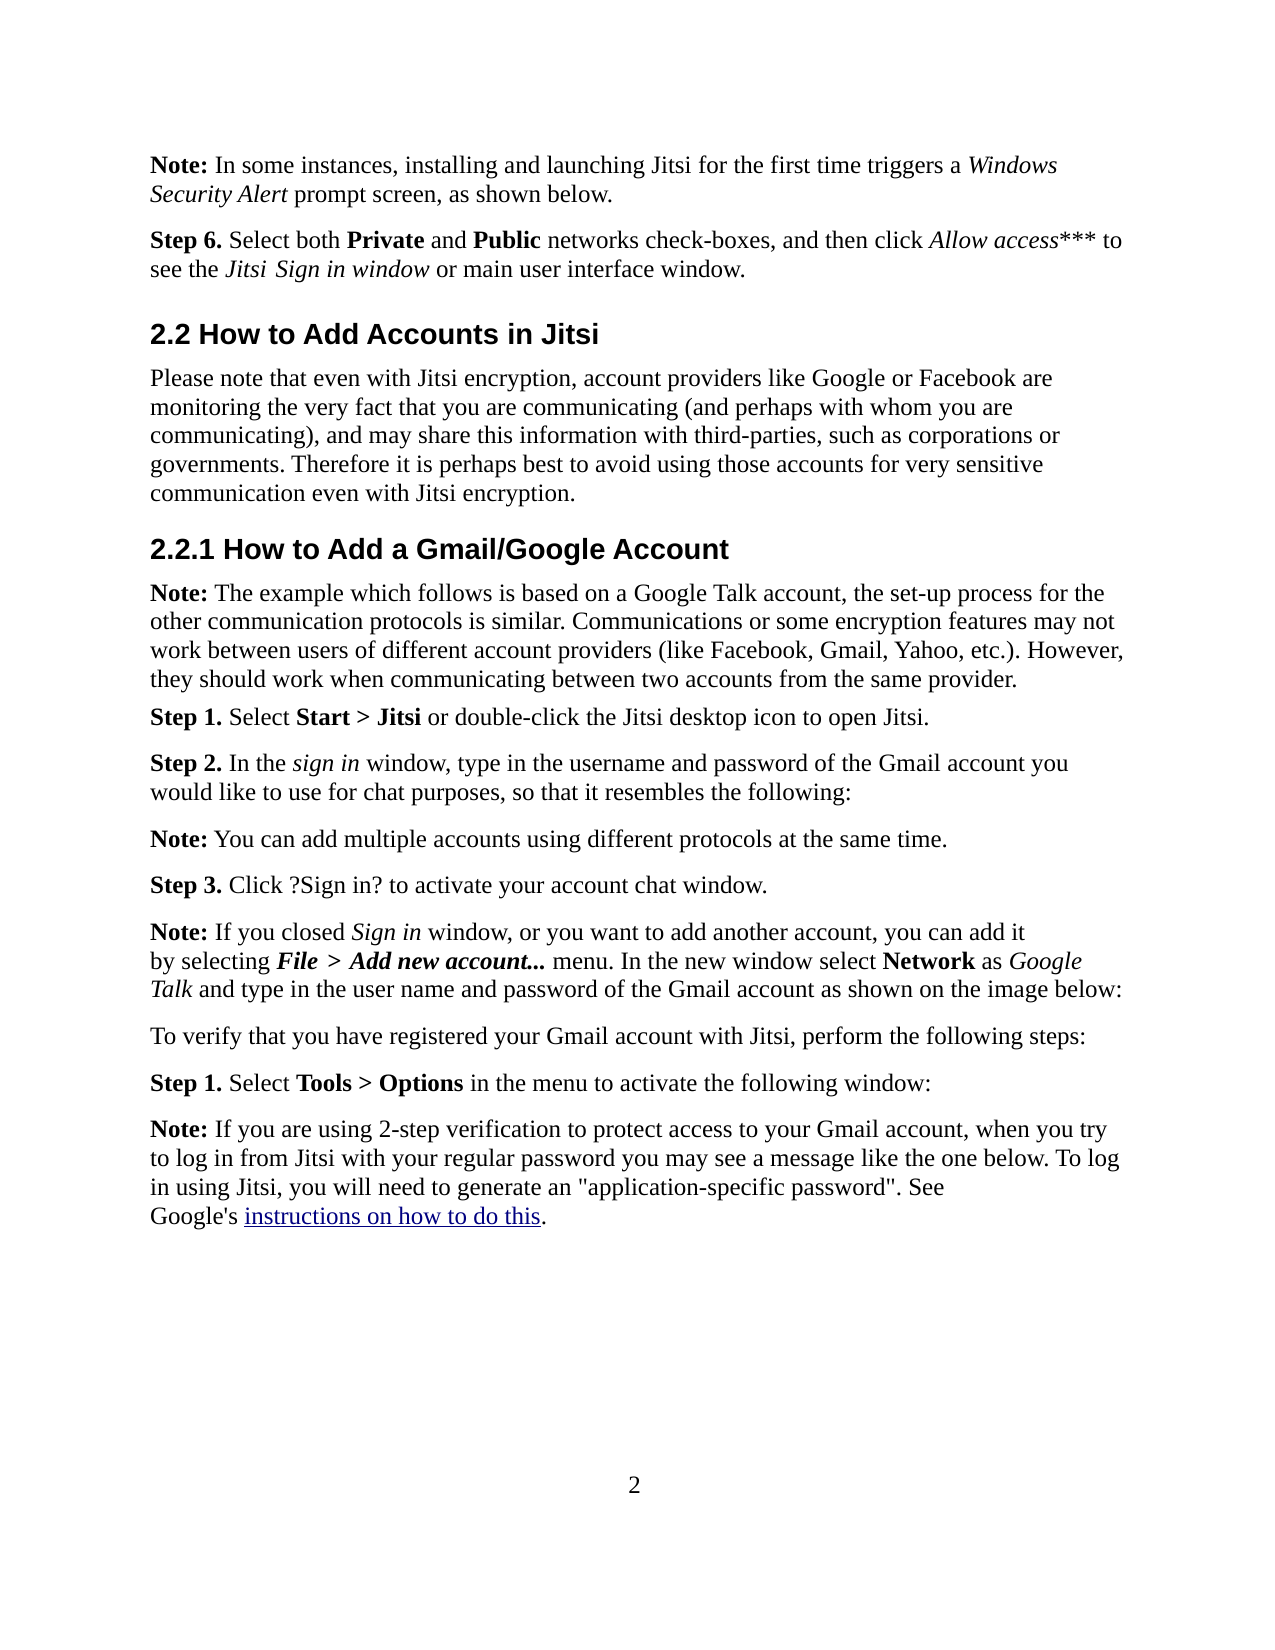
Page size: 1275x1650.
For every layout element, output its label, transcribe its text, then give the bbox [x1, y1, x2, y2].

text Step 3. Click ?Sign in? to activate your account chat window. [150, 870, 1125, 899]
text Note: You can add multiple accounts using different protocols at the same time. [150, 824, 1125, 852]
text Step 1. Select Start > Jitsi or double-click the Jitsi desktop icon to open Jitsi. [150, 702, 1125, 730]
text To verify that you have registered your Gmail account with Jitsi, perform the following steps: [150, 1021, 1125, 1050]
text Note: If you closed Sign in window, or you want to add another account, you can add it by selecting File > Add new account... menu. In the new window select Network as Google Talk and type in the user name and password of the Gmail account as shown on the image below: [150, 917, 1125, 1003]
text Note: In some instances, installing and launching Jitsi for the first time triggers a Windows Security Alert prompt screen, as shown below. [150, 150, 1125, 207]
text Step 1. Select Tools > Options in the menu to activate the following window: [150, 1068, 1125, 1097]
subtitle 2.2.1 How to Add a Gmail/Google Account [150, 532, 1125, 565]
text Note: The example which follows is based on a Google Talk account, the set-up process for the other communication protocols is similar. Communications or some encryption features may not work between users of different account providers (like Facebook, Gmail, Yahoo, etc.). However, they should work when communicating between two accounts from the same provider. [150, 578, 1125, 693]
text Note: If you are using 2-step verification to protect access to your Gmail account, when you try to log in from Jitsi with your regular password you may see a message like the one below. To log in using Jitsi, you will need to generate an "application-specific password". See Google's instructions on how to do this. [150, 1114, 1125, 1229]
subtitle 2.2 How to Add Accounts in Jitsi [150, 317, 1125, 350]
text Please note that even with Jitsi encryption, account providers like Google or Facebook are monitoring the very fact that you are communicating (and perhaps with whom you are communicating), and may share this information with third-parties, such as corporations or governments. Therefore it is perhaps best to avoid using those accounts for very sensitive communication even with Jitsi encryption. [150, 363, 1125, 507]
text Step 2. In the sign in window, type in the username and password of the Gmail account you would like to use for chat purposes, so that it resembles the following: [150, 748, 1125, 806]
text Step 6. Select both Private and Public networks check-boxes, and then click Allow access*** to see the Jitsi Sign in window or main user interface window. [150, 225, 1125, 283]
